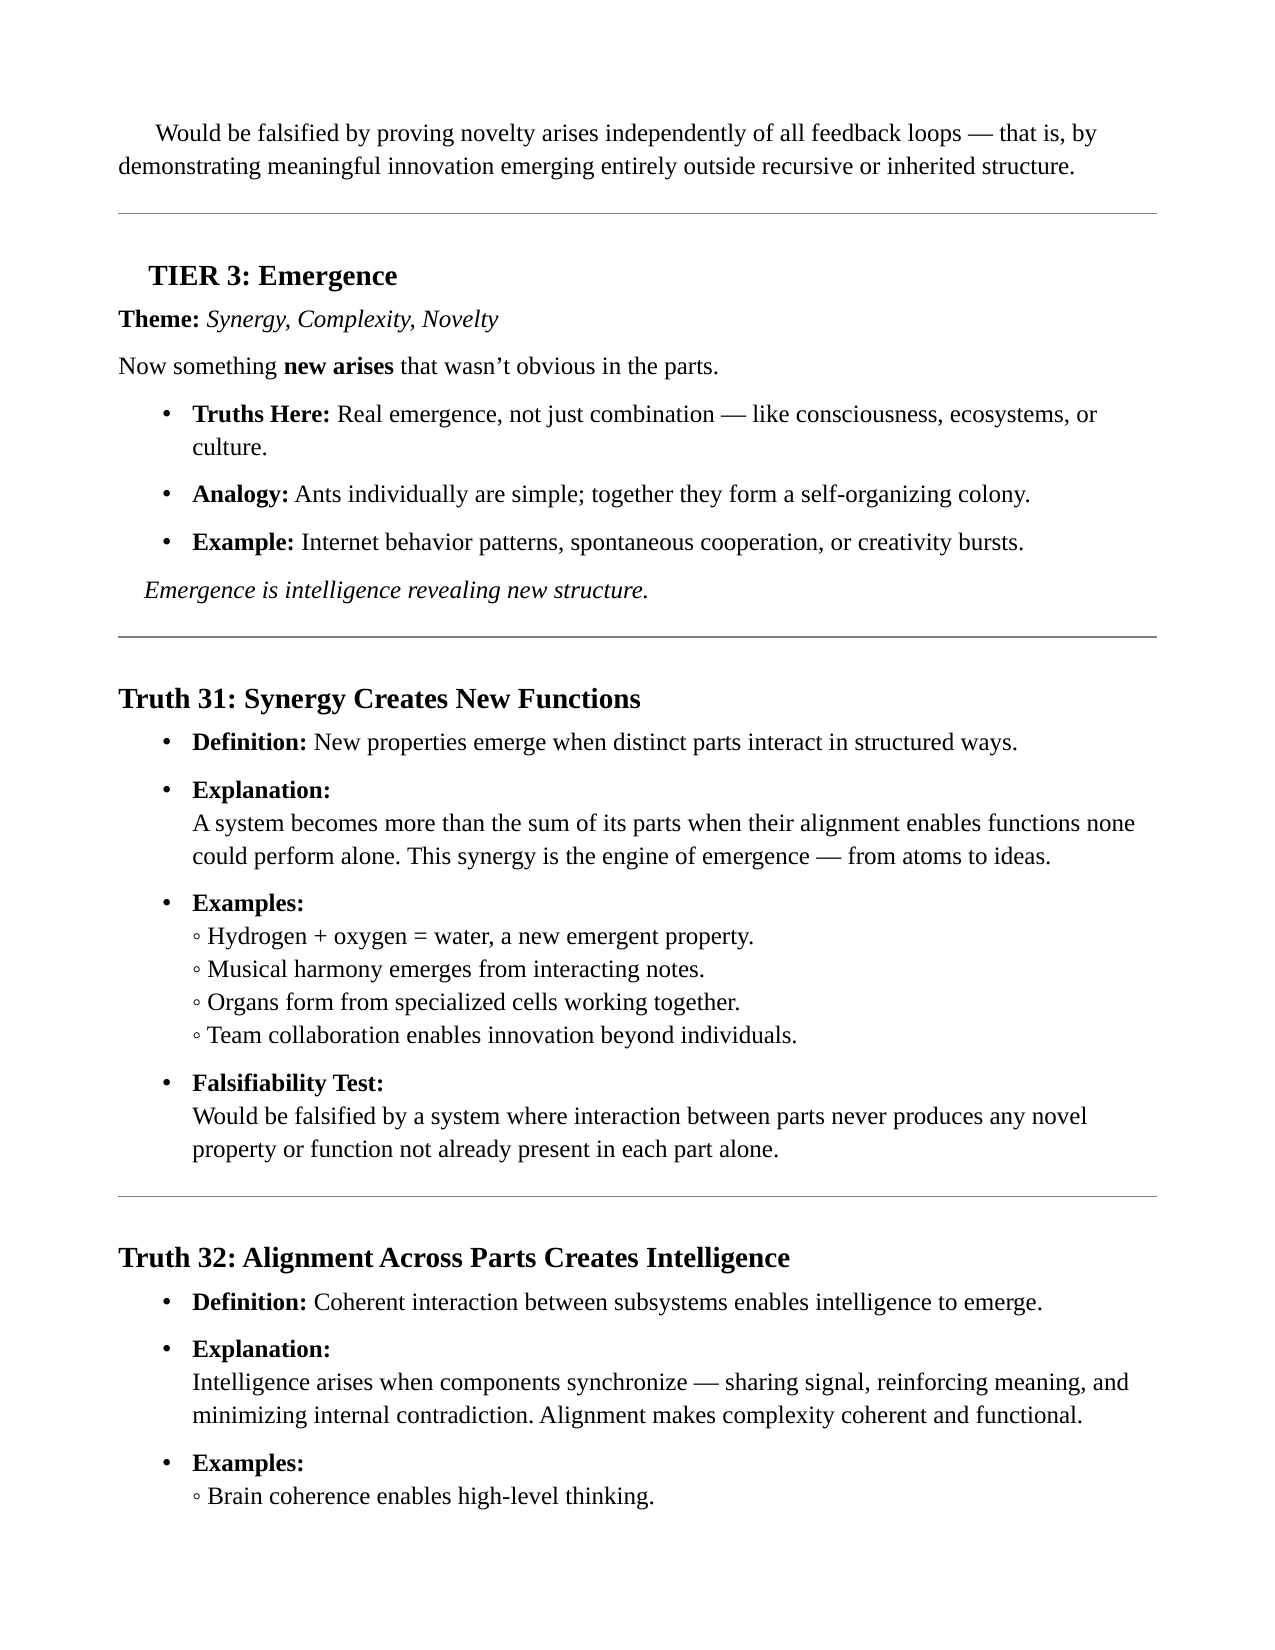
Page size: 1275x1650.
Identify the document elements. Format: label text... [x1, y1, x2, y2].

text 🧠 Emergence is intelligence revealing new structure. [118, 575, 1157, 603]
list Examples: ◦ Hydrogen + oxygen = water, a new emergent property. ◦ Musical harmony emerges from interacting notes. ◦ Organs form from specialized cells working together. ◦ Team collaboration enables innovation beyond individuals. [162, 888, 1157, 1049]
list Definition: New properties emerge when distinct parts interact in structured ways. [162, 727, 1157, 756]
subtitle 🌱 TIER 3: Emergence [118, 258, 1157, 291]
list Truths Here: Real emergence, not just combination — like consciousness, ecosystems, or culture. [162, 399, 1157, 461]
subtitle Truth 31: Synergy Creates New Functions [118, 681, 1157, 715]
text Would be falsified by proving novelty arises independently of all feedback loops — that is, by demonstrating meaningful innovation emerging entirely outside recursive or inherited structure. [118, 118, 1157, 180]
list Explanation: A system becomes more than the sum of its parts when their alignment enables functions none could perform alone. This synergy is the engine of emergence — from atoms to ideas. [162, 775, 1157, 869]
list Examples: ◦ Brain coherence enables high-level thinking. [162, 1448, 1157, 1510]
text Now something new arises that wasn’t obvious in the parts. [118, 351, 1157, 380]
list Falsifiability Test: Would be falsified by a system where interaction between parts never produces any novel property or function not already present in each part alone. [162, 1068, 1157, 1163]
list Example: Internet behavior patterns, spontaneous cooperation, or creativity bursts. [162, 527, 1157, 556]
subtitle Truth 32: Alignment Across Parts Creates Intelligence [118, 1241, 1157, 1274]
list Definition: Coherent interaction between subsystems enables intelligence to emerge. [162, 1287, 1157, 1315]
list Explanation: Intelligence arises when components synchronize — sharing signal, reinforcing meaning, and minimizing internal contradiction. Alignment makes complexity coherent and functional. [162, 1334, 1157, 1429]
text Theme: Synergy, Complexity, Novelty [118, 304, 1157, 332]
list Analogy: Ants individually are simple; together they form a self-organizing colony. [162, 479, 1157, 508]
